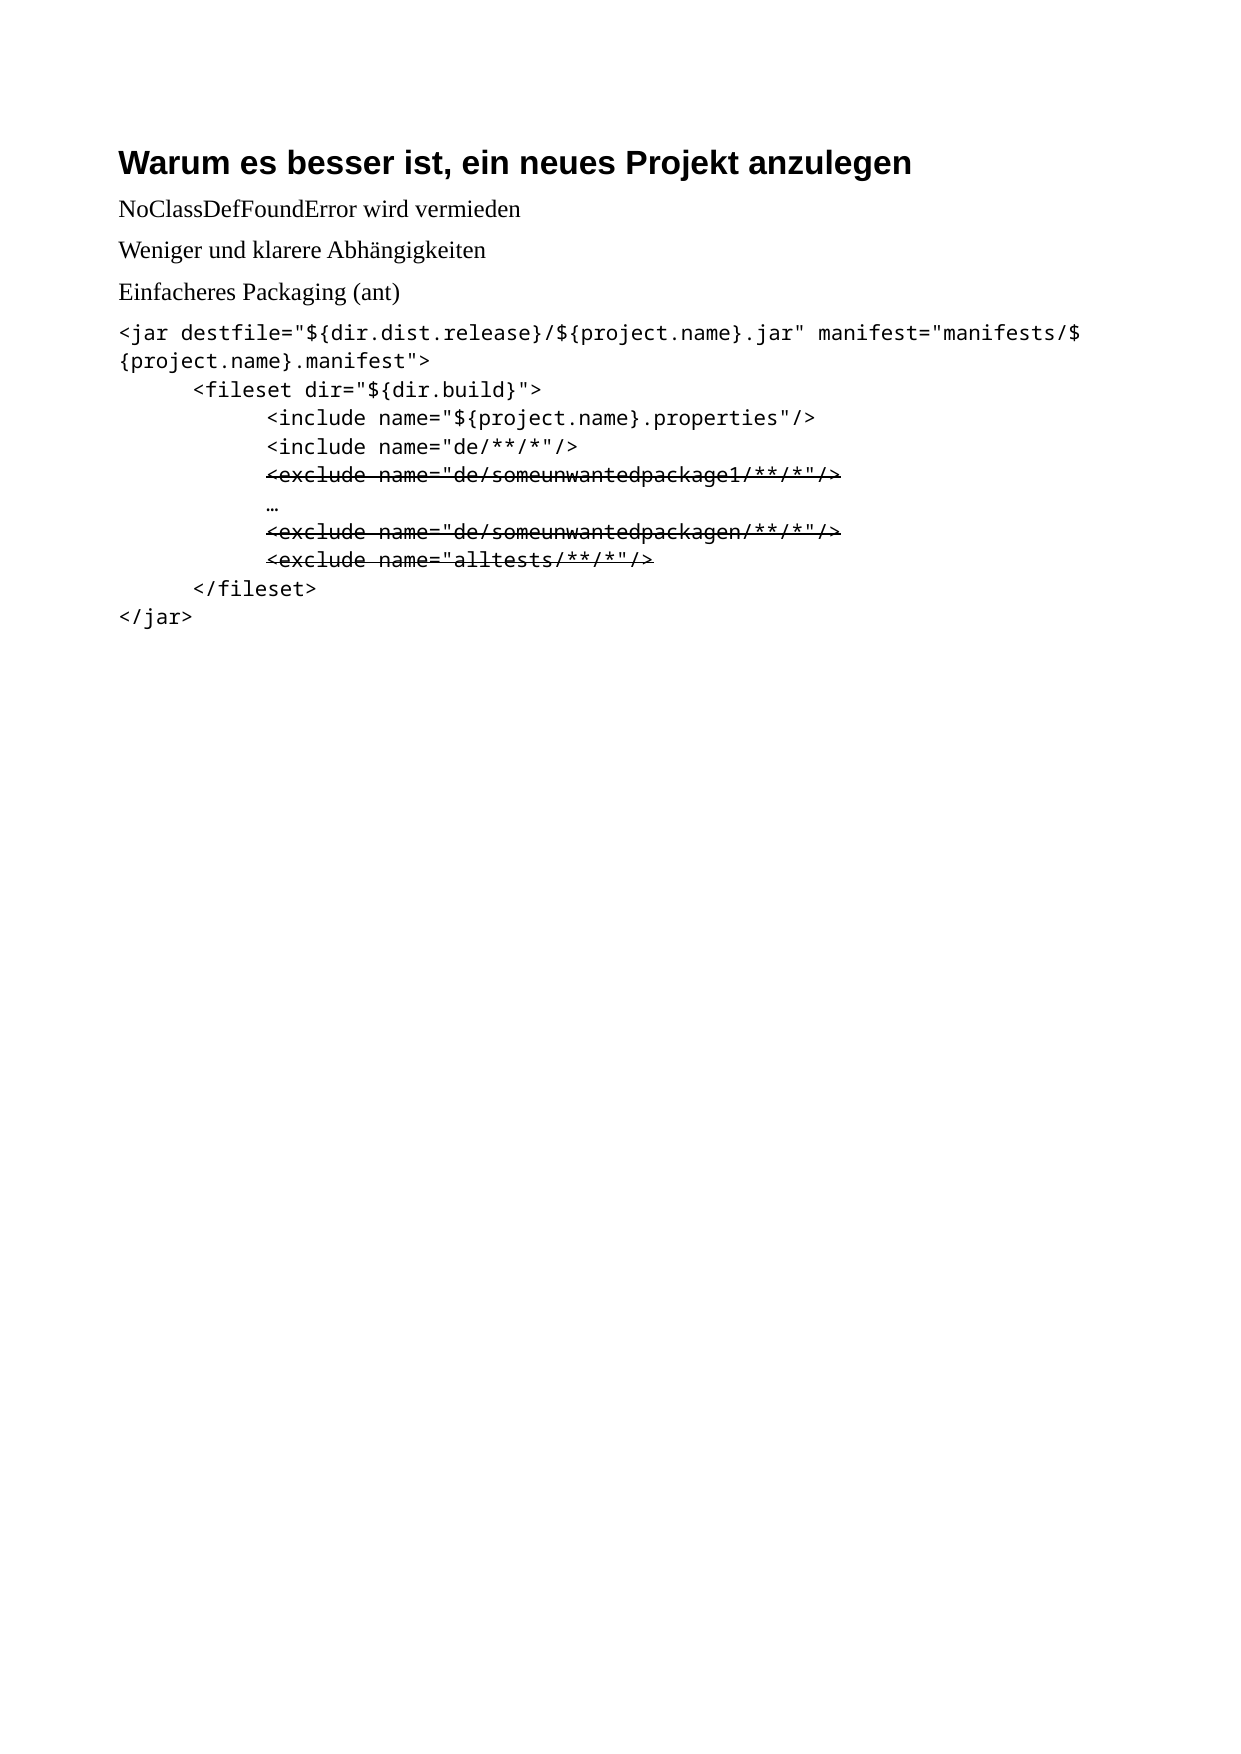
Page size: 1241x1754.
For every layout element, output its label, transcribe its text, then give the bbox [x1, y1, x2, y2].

subtitle Warum es besser ist, ein neues Projekt anzulegen [118, 143, 1122, 182]
text <include name="${project.name}.properties"/> [118, 403, 1122, 432]
text <exclude name="de/someunwantedpackage1/**/*"/> [118, 460, 1122, 489]
text <exclude name="de/someunwantedpackagen/**/*"/> [118, 517, 1122, 546]
text </jar> [118, 602, 1122, 631]
text <jar destfile="${dir.dist.release}/${project.name}.jar" manifest="manifests/${project.name}.manifest"> [118, 318, 1122, 375]
text <include name="de/**/*"/> [118, 432, 1122, 460]
text Weniger und klarere Abhängigkeiten [118, 236, 1122, 264]
text … [118, 489, 1122, 517]
text NoClassDefFoundError wird vermieden [118, 194, 1122, 223]
text Einfacheres Packaging (ant) [118, 277, 1122, 306]
text </fileset> [118, 574, 1122, 602]
text <exclude name="alltests/**/*"/> [118, 546, 1122, 574]
text <fileset dir="${dir.build}"> [118, 375, 1122, 403]
